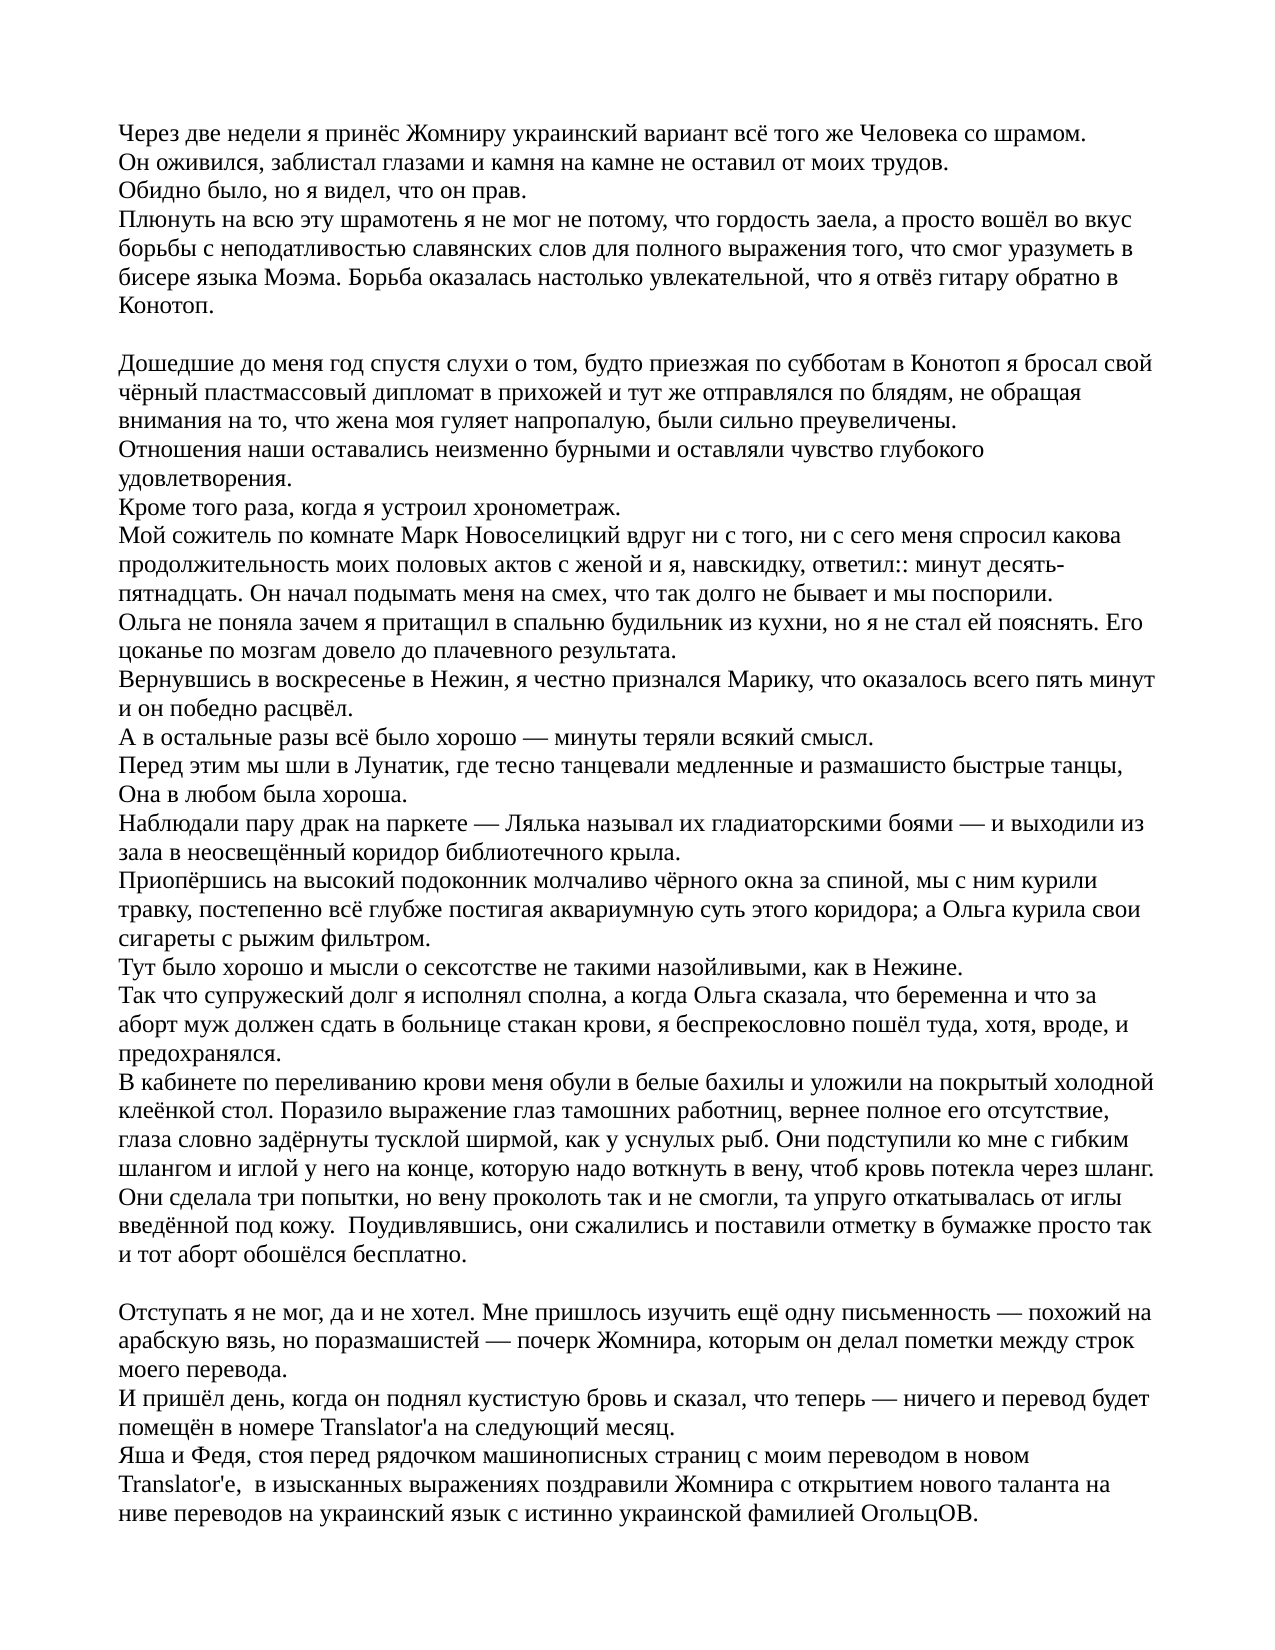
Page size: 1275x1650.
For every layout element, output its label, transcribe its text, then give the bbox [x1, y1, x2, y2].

text Вернувшись в воскресенье в Нежин, я честно признался Марику, что оказалось всего пять минут и он победно расцвёл. [118, 664, 1157, 722]
text И пришёл день, когда он поднял кустистую бровь и сказал, что теперь — ничего и перевод будет помещён в номере Translator'a на следующий месяц. [118, 1383, 1157, 1441]
text Перед этим мы шли в Лунатик, где тесно танцевали медленные и размашисто быстрые танцы, Она в любом была хороша. [118, 751, 1157, 808]
text Так что супружеский долг я исполнял сполна, а когда Ольга сказала, что беременна и что за аборт муж должен сдать в больнице стакан крови, я беспрекословно пошёл туда, хотя, вроде, и предохранялся. [118, 981, 1157, 1067]
text Они сделала три попытки, но вену проколоть так и не смогли, та упруго откатывалась от иглы введённой под кожу. Поудивлявшись, они сжалились и поставили отметку в бумажке просто так и тот аборт обошёлся бесплатно. [118, 1182, 1157, 1268]
text Мой сожитель по комнате Марк Новоселицкий вдруг ни с того, ни с сего меня спросил какова продолжительность моих половых актов с женой и я, навскидку, ответил:: минут десять-пятнадцать. Он начал подымать меня на смех, что так долго не бывает и мы поспорили. [118, 521, 1157, 607]
text Наблюдали пару драк на паркете — Лялька называл их гладиаторскими боями — и выходили из зала в неосвещённый коридор библиотечного крыла. [118, 808, 1157, 866]
text Обидно было, но я видел, что он прав. [118, 176, 1157, 204]
text Тут было хорошо и мысли о сексотстве не такими назойливыми, как в Нежине. [118, 952, 1157, 981]
text Через две недели я принёс Жомниру украинский вариант всё того же Человека со шрамом. [118, 118, 1157, 147]
text Он оживился, заблистал глазами и камня на камне не оставил от моих трудов. [118, 147, 1157, 176]
text Отношения наши оставались неизменно бурными и оставляли чувство глубокого удовлетворения. [118, 434, 1157, 492]
text Приопёршись на высокий подоконник молчаливо чёрного окна за спиной, мы с ним курили травку, постепенно всё глубже постигая аквариумную суть этого коридора; а Ольга курила свои сигареты с рыжим фильтром. [118, 866, 1157, 952]
text Яша и Федя, стоя перед рядочком машинописных страниц с моим переводом в новом Translator'e, в изысканных выражениях поздравили Жомнира с открытием нового таланта на ниве переводов на украинский язык с истинно украинской фамилией ОгольцОВ. [118, 1441, 1157, 1527]
text Плюнуть на всю эту шрамотень я не мог не потому, что гордость заела, а просто вошёл во вкус борьбы с неподатливостью славянских слов для полного выражения того, что смог уразуметь в бисере языка Моэма. Борьба оказалась настолько увлекательной, что я отвёз гитару обратно в Конотоп. [118, 204, 1157, 319]
text В кабинете по переливанию крови меня обули в белые бахилы и уложили на покрытый холодной клеёнкой стол. Поразило выражение глаз тамошних работниц, вернее полное его отсутствие, глаза словно задёрнуты тусклой ширмой, как у уснулых рыб. Они подступили ко мне с гибким шлангом и иглой у него на конце, которую надо воткнуть в вену, чтоб кровь потекла через шланг. [118, 1067, 1157, 1182]
text Дошедшие до меня год спустя слухи о том, будто приезжая по субботам в Конотоп я бросал свой чёрный пластмассовый дипломат в прихожей и тут же отправлялся по блядям, не обращая внимания на то, что жена моя гуляет напропалую, были сильно преувеличены. [118, 348, 1157, 434]
text А в остальные разы всё было хорошо — минуты теряли всякий смысл. [118, 722, 1157, 751]
text Отступать я не мог, да и не хотел. Мне пришлось изучить ещё одну письменность — похожий на арабскую вязь, но поразмашистей — почерк Жомнира, которым он делал пометки между строк моего перевода. [118, 1297, 1157, 1383]
text Кроме того раза, когда я устроил хронометраж. [118, 492, 1157, 521]
text Ольга не поняла зачем я притащил в спальню будильник из кухни, но я не стал ей пояснять. Его цоканье по мозгам довело до плачевного результата. [118, 607, 1157, 664]
